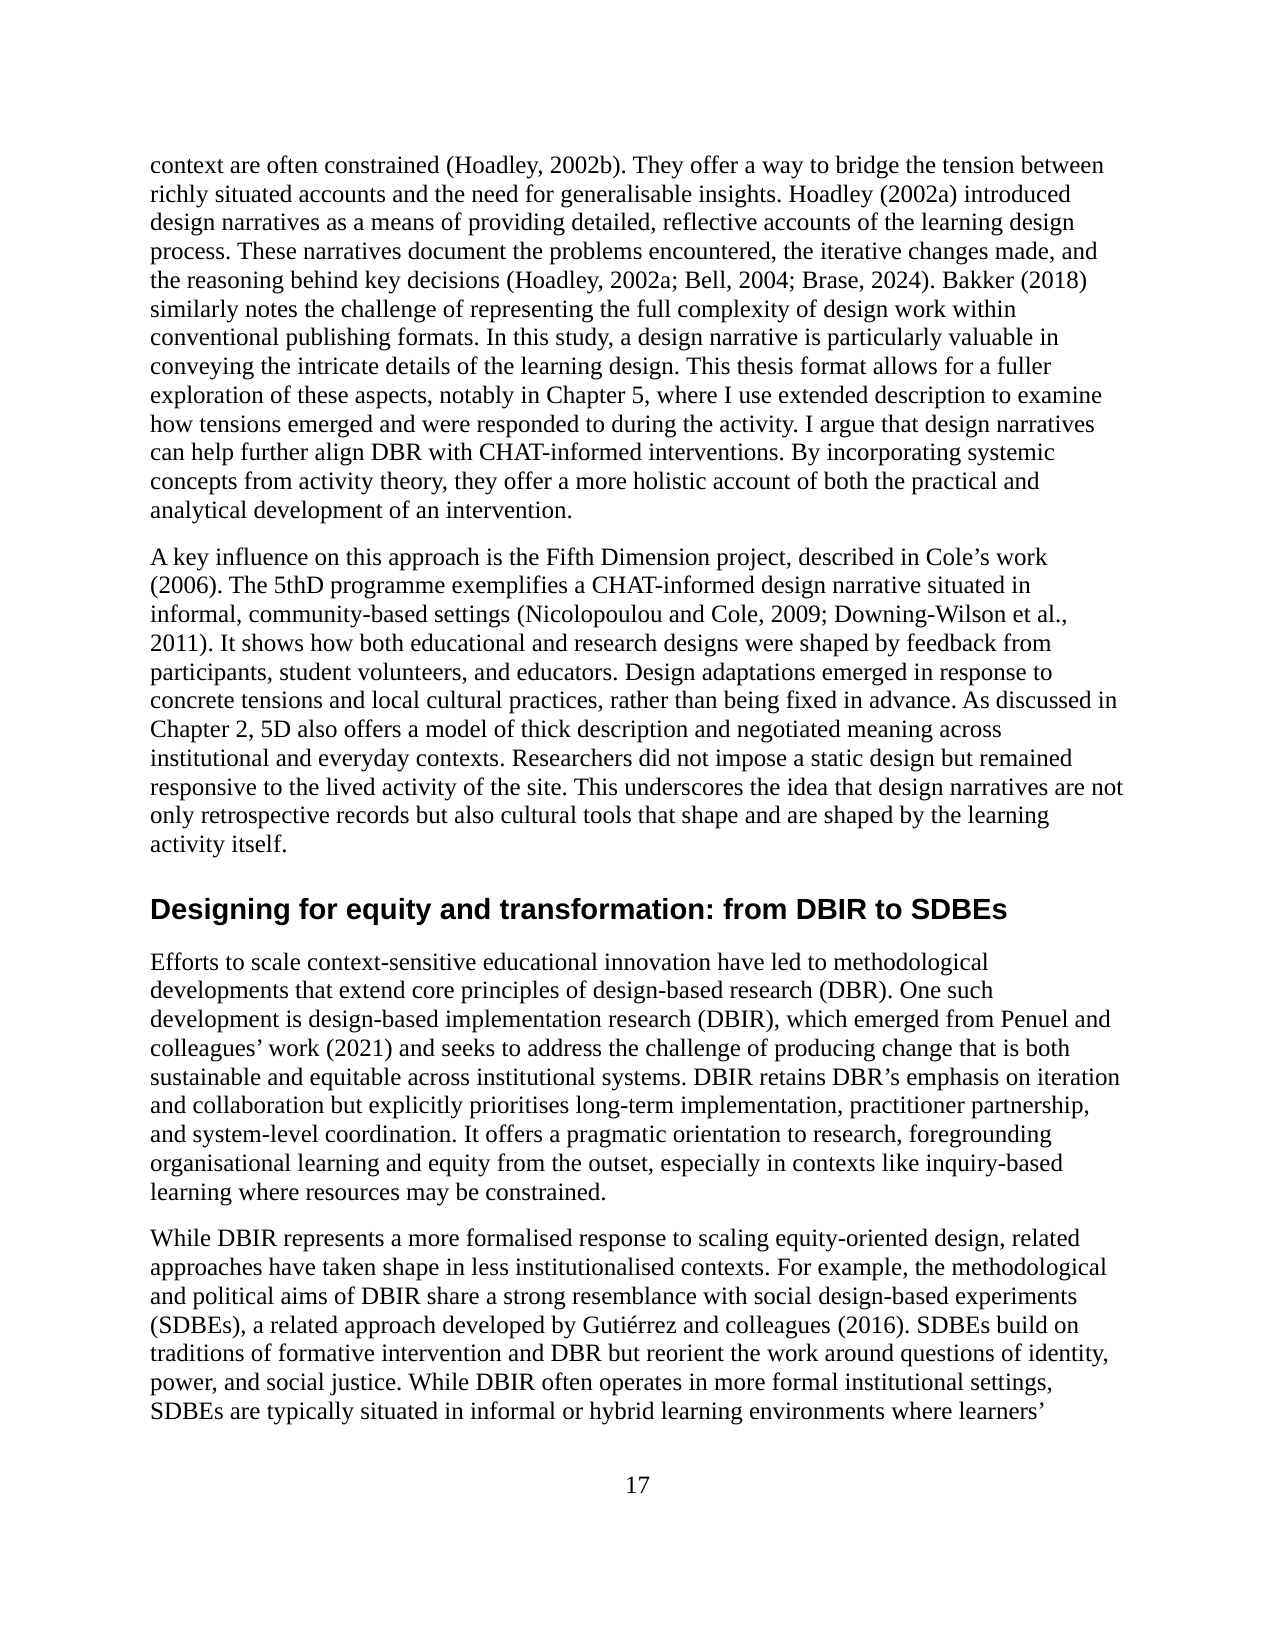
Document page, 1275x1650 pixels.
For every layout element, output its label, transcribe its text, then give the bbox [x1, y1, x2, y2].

text Efforts to scale context-sensitive educational innovation have led to methodological developments that extend core principles of design-based research (DBR). One such development is design-based implementation research (DBIR), which emerged from Penuel and colleagues’ work (2021) and seeks to address the challenge of producing change that is both sustainable and equitable across institutional systems. DBIR retains DBR’s emphasis on iteration and collaboration but explicitly prioritises long-term implementation, practitioner partnership, and system-level coordination. It offers a pragmatic orientation to research, foregrounding organisational learning and equity from the outset, especially in contexts like inquiry-based learning where resources may be constrained. [150, 947, 1125, 1206]
text A key influence on this approach is the Fifth Dimension project, described in Cole’s work (2006). The 5thD programme exemplifies a CHAT-informed design narrative situated in informal, community-based settings (Nicolopoulou and Cole, 2009; Downing-Wilson et al., 2011). It shows how both educational and research designs were shaped by feedback from participants, student volunteers, and educators. Design adaptations emerged in response to concrete tensions and local cultural practices, rather than being fixed in advance. As discussed in Chapter 2, 5D also offers a model of thick description and negotiated meaning across institutional and everyday contexts. Researchers did not impose a static design but remained responsive to the lived activity of the site. This underscores the idea that design narratives are not only retrospective records but also cultural tools that shape and are shaped by the learning activity itself. [150, 542, 1125, 858]
subtitle Designing for equity and transformation: from DBIR to SDBEs [150, 892, 1125, 925]
text While DBIR represents a more formalised response to scaling equity-oriented design, related approaches have taken shape in less institutionalised contexts. For example, the methodological and political aims of DBIR share a strong resemblance with social design-based experiments (SDBEs), a related approach developed by Gutiérrez and colleagues (2016). SDBEs build on traditions of formative intervention and DBR but reorient the work around questions of identity, power, and social justice. While DBIR often operates in more formal institutional settings, SDBEs are typically situated in informal or hybrid learning environments where learners’ [150, 1223, 1125, 1425]
text context are often constrained (Hoadley, 2002b). They offer a way to bridge the tension between richly situated accounts and the need for generalisable insights. Hoadley (2002a) introduced design narratives as a means of providing detailed, reflective accounts of the learning design process. These narratives document the problems encountered, the iterative changes made, and the reasoning behind key decisions (Hoadley, 2002a; Bell, 2004; Brase, 2024). Bakker (2018) similarly notes the challenge of representing the full complexity of design work within conventional publishing formats. In this study, a design narrative is particularly valuable in conveying the intricate details of the learning design. This thesis format allows for a fuller exploration of these aspects, notably in Chapter 5, where I use extended description to examine how tensions emerged and were responded to during the activity. I argue that design narratives can help further align DBR with CHAT-informed interventions. By incorporating systemic concepts from activity theory, they offer a more holistic account of both the practical and analytical development of an intervention. [150, 150, 1125, 524]
